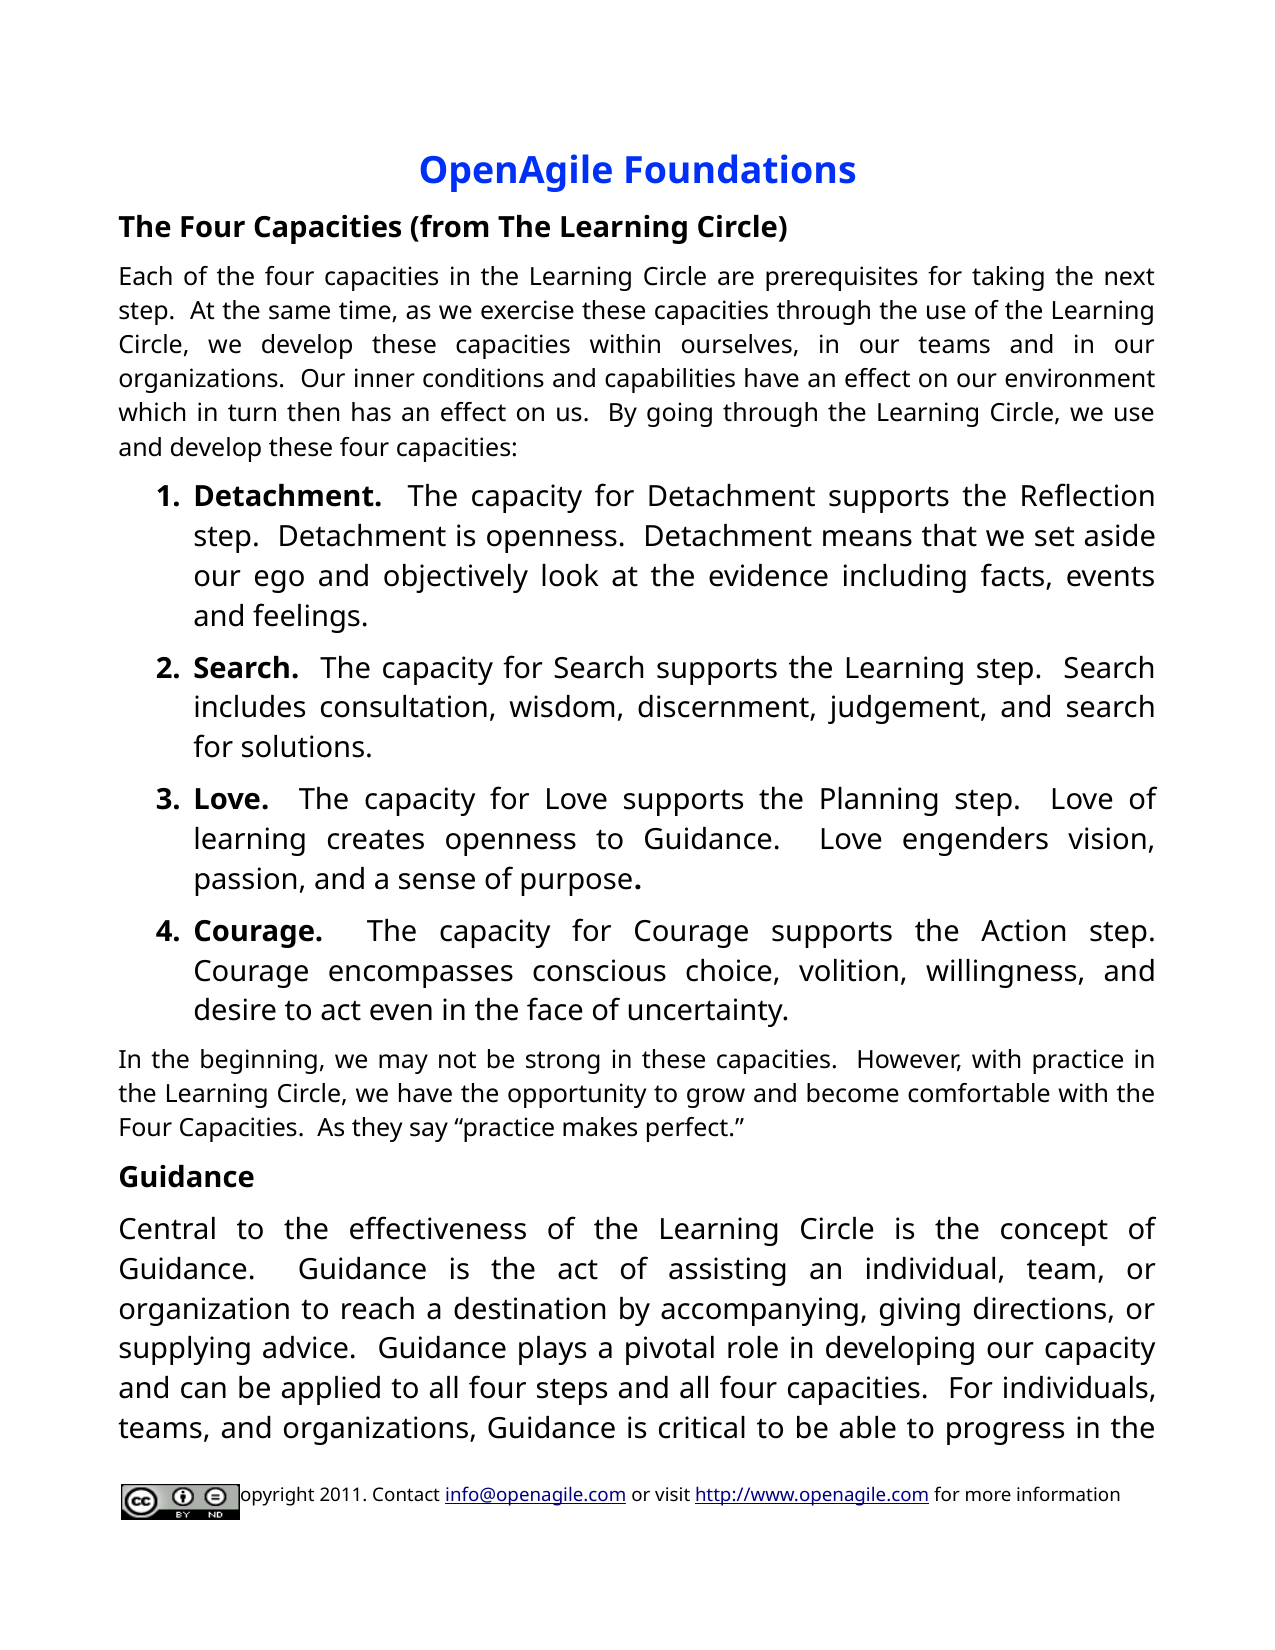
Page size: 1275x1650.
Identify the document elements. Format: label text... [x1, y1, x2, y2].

picture [121, 1484, 240, 1520]
text Guidance [118, 1156, 1157, 1196]
list Detachment. The capacity for Detachment supports the Reflection step. Detachment is openness. Detachment means that we set aside our ego and objectively look at the evidence including facts, events and feelings. [156, 476, 1157, 634]
list Courage. The capacity for Courage supports the Action step. Courage encompasses conscious choice, volition, willingness, and desire to act even in the face of uncertainty. [156, 910, 1157, 1029]
text Central to the effectiveness of the Learning Circle is the concept of Guidance. Guidance is the act of assisting an individual, team, or organization to reach a destination by accompanying, giving directions, or supplying advice. Guidance plays a pivotal role in developing our capacity and can be applied to all four steps and all four capacities. For individuals, teams, and organizations, Guidance is critical to be able to progress in the [118, 1208, 1157, 1447]
subtitle OpenAgile Foundations [118, 143, 1157, 194]
list Search. The capacity for Search supports the Learning step. Search includes consultation, wisdom, discernment, judgement, and search for solutions. [156, 647, 1157, 766]
text In the beginning, we may not be strong in these capacities. However, with practice in the Learning Circle, we have the opportunity to grow and become comfortable with the Four Capacities. As they say “practice makes perfect.” [118, 1042, 1157, 1144]
text The Four Capacities (from The Learning Circle) [118, 207, 1157, 246]
text Each of the four capacities in the Learning Circle are prerequisites for taking the next step. At the same time, as we exercise these capacities through the use of the Learning Circle, we develop these capacities within ourselves, in our teams and in our organizations. Our inner conditions and capabilities have an effect on our environment which in turn then has an effect on us. By going through the Learning Circle, we use and develop these four capacities: [118, 259, 1157, 463]
list Love. The capacity for Love supports the Planning step. Love of learning creates openness to Guidance. Love engenders vision, passion, and a sense of purpose. [156, 778, 1157, 898]
